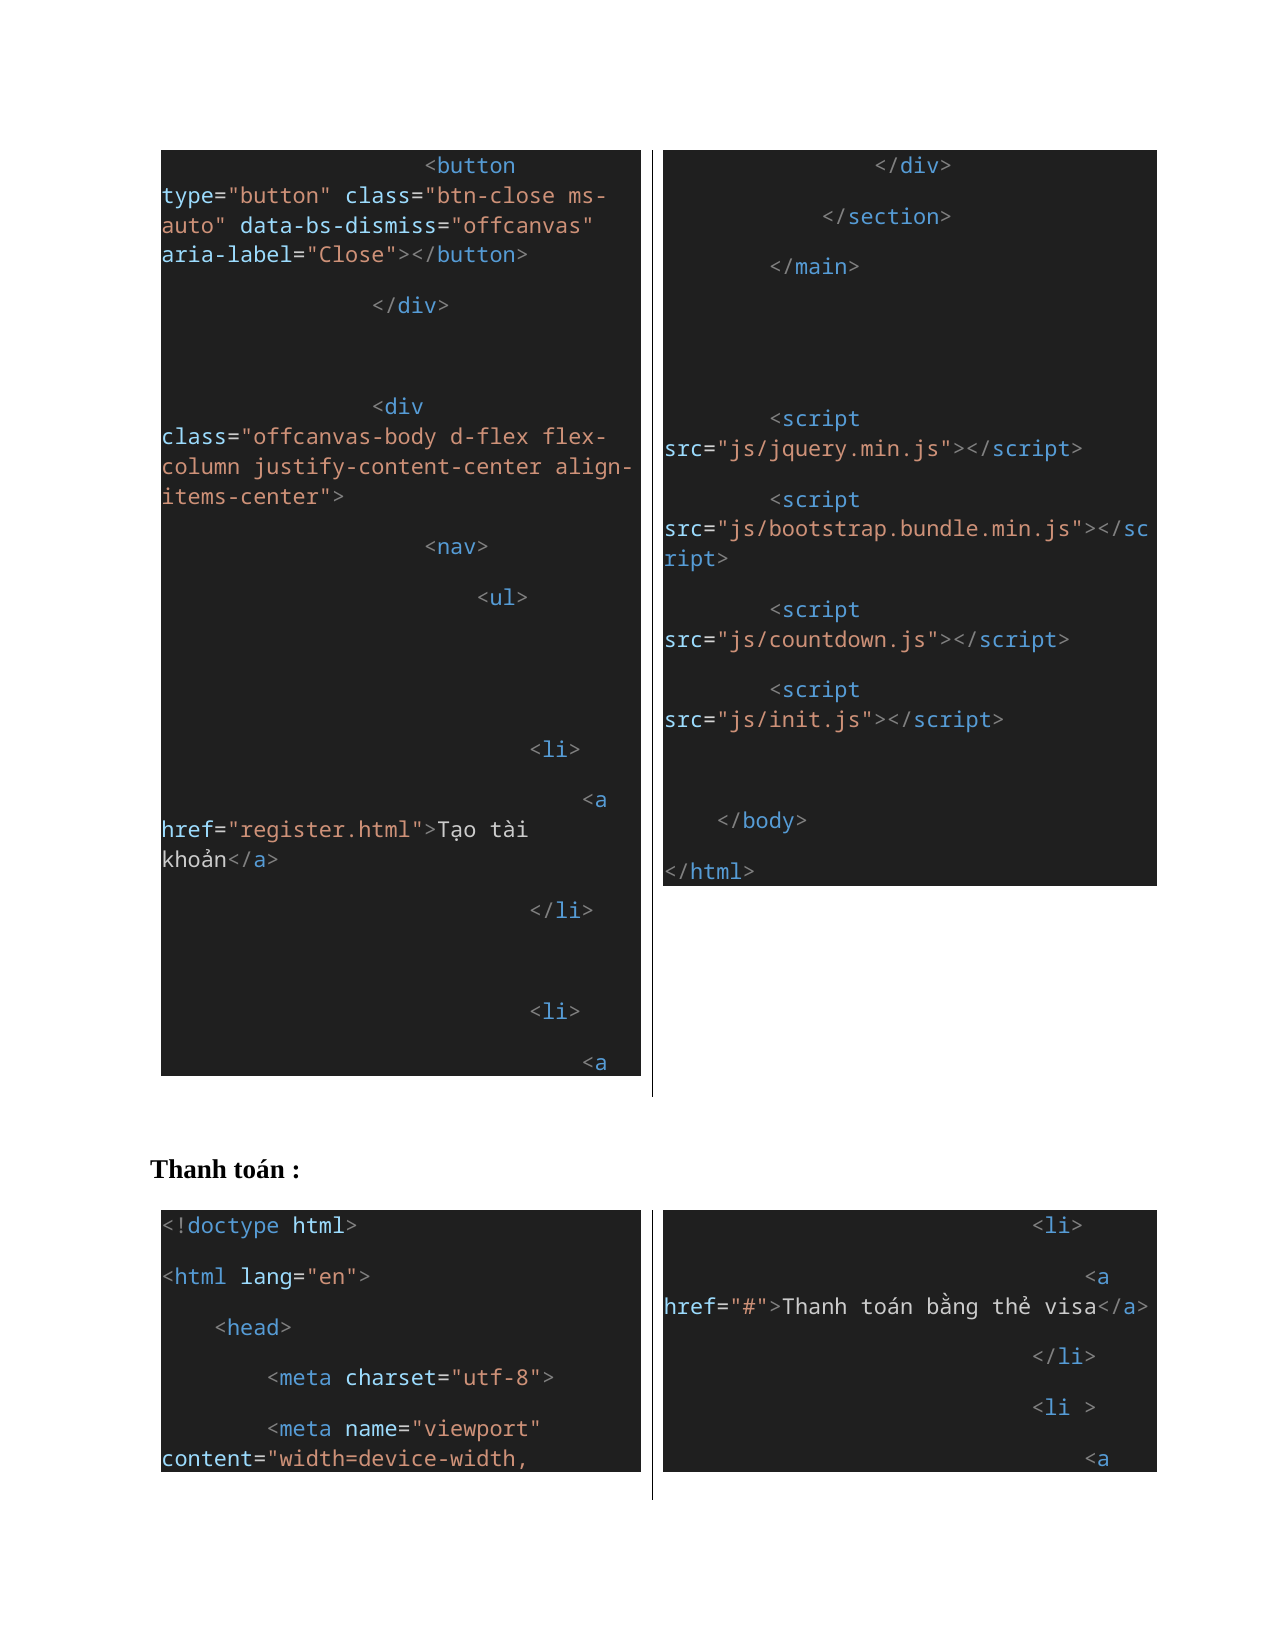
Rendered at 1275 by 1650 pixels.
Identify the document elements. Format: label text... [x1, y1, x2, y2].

table_header </div> </section> </main> <script src="js/jquery.min.js"></script> <script src="js/bootstrap.bundle.min.js"></script> <script src="js/countdown.js"></script> <script src="js/init.js"></script> </body> </html> [653, 150, 1169, 1097]
text Thanh toán : [150, 1154, 1125, 1185]
table_header <!doctype html> <html lang="en"> <head> <meta charset="utf-8"> <meta name="viewport" content="width=device-width, initial-scale=1"> <meta name="description" content=""> <meta name="author" content=""> <title> ĐĂNG NHẬP</title> <link rel="preconnect" href="https://fonts.googleapis.com"> <link rel="preconnect" href="https://fonts.gstatic.com" crossorigin> <link href="https://fonts.googleapis.com/css2?family=Poppins:ital,wght@0,200;0,400;0,700;1,200&family=Unbounded:wght@400;700&display=swap" rel="stylesheet"> <link href="css/bootstrap.min.css" rel="stylesheet"> <link href="css/bootstrap-icons.css" rel="stylesheet"> <link href="css/tooplate-kool-form-pack.css" rel="stylesheet"> </head> <body> <main> <header class="site-header"> <div class="container"> <div class="row justify-content-between"> <div class="col-lg-12 col-12 d-flex"> <a class="site-header-text d-flex justify-content-center align-items-center me-auto" href="index.html"> <i class="bi-box"></i> <span> SLEEPDAY </span> </a> <ul class="social-icon d-flex justify-content-center align-items-center mx-auto"> <span class="text-white me-4 d-none d-lg-block">Đăng nhập bằng</span> <li class="social-icon-item"> <a href="#" class="social-icon-link bi-instagram"></a> </li> <li class="social-icon-item"> <a href="#" class="social-icon-link bi-twitter"></a> </li> <li class="social-icon-item"> <a href="#" class="social-icon-link bi-whatsapp"></a> </li> </ul> <div> <a href="#" class="custom-btn custom-border-btn btn" data-bs-toggle="modal" data-bs-target="#subscribeModal">Thông báo cho tôi <i class="bi-arrow-right ms-2"></i> </a> </div> <a class="bi-list offcanvas-icon" data-bs-toggle="offcanvas" href="#offcanvasMenu" role="button" aria-controls="offcanvasMenu"></a> </div> </div> </div> </header> <div class="offcanvas offcanvas-end" data-bs-scroll="true" tabindex="-1" id="offcanvasMenu" aria-labelledby="offcanvasMenuLabel"> <div class="offcanvas-header"> <button type="button" class="btn-close ms-auto" data-bs-dismiss="offcanvas" aria-label="Close"></button> </div> <div class="offcanvas-body d-flex flex-column justify-content-center align-items-center"> <nav> <ul> <li> <a href="register.html">Tạo tài khoản</a> </li> <li> <a [150, 150, 652, 1097]
table_header <li> <a href="#">Thanh toán bằng thẻ visa</a> </li> <li > <a [653, 1210, 1169, 1500]
table_header <!doctype html> <html lang="en"> <head> <meta charset="utf-8"> <meta name="viewport" content="width=device-width, [150, 1210, 652, 1500]
